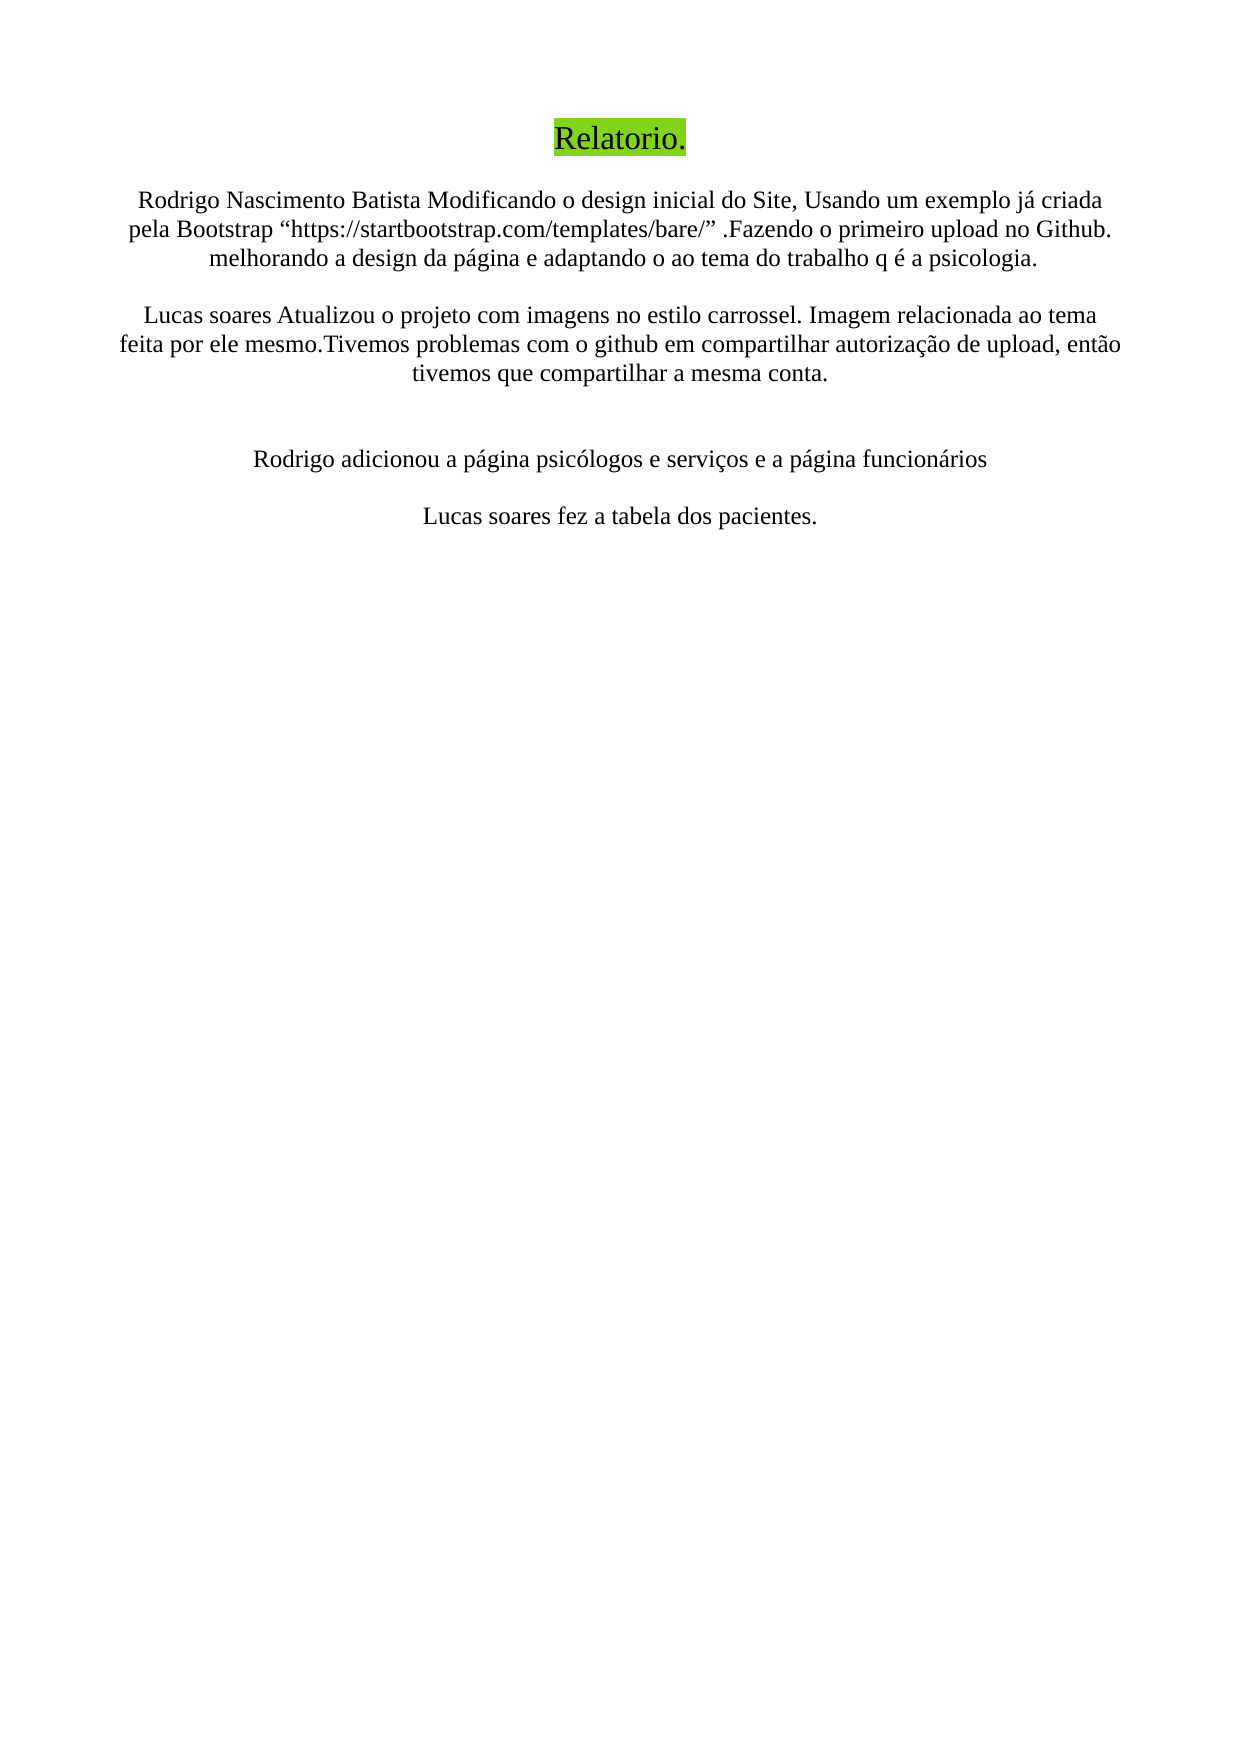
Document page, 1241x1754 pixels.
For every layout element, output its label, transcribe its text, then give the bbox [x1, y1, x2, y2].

text Rodrigo adicionou a página psicólogos e serviços e a página funcionários [118, 444, 1122, 473]
text Lucas soares fez a tabela dos pacientes. [118, 501, 1122, 530]
text Relatorio. [118, 118, 1122, 156]
text Lucas soares Atualizou o projeto com imagens no estilo carrossel. Imagem relacionada ao tema feita por ele mesmo.Tivemos problemas com o github em compartilhar autorização de upload, então tivemos que compartilhar a mesma conta. [118, 300, 1122, 386]
text melhorando a design da página e adaptando o ao tema do trabalho q é a psicologia. [118, 243, 1122, 271]
text Rodrigo Nascimento Batista Modificando o design inicial do Site, Usando um exemplo já criada pela Bootstrap “https://startbootstrap.com/templates/bare/” .Fazendo o primeiro upload no Github. [118, 185, 1122, 243]
